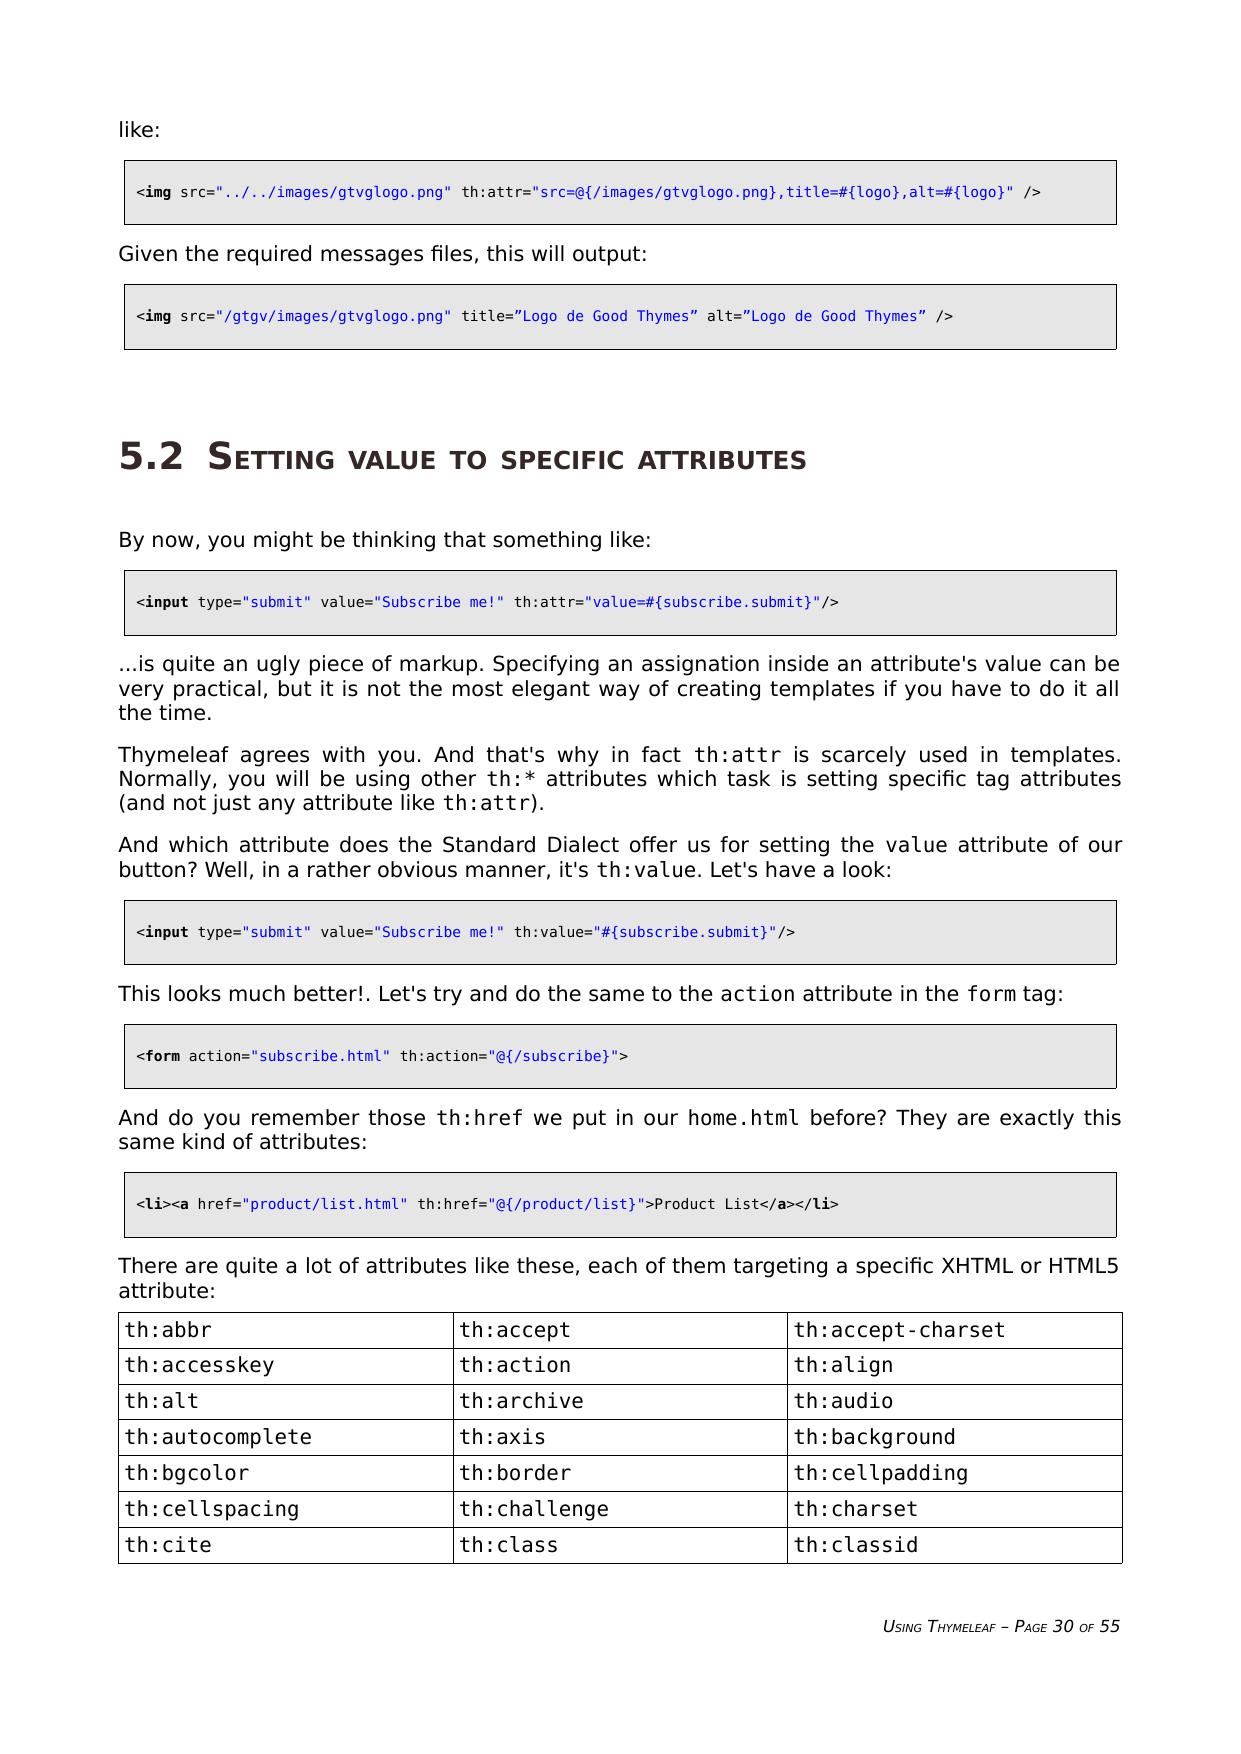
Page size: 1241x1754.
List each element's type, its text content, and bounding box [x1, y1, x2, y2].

table_cell th:charset [788, 1492, 1122, 1527]
table_cell th:background [788, 1420, 1122, 1455]
table_cell th:axis [454, 1420, 787, 1455]
table_header th:abbr [119, 1313, 453, 1348]
text Thymeleaf agrees with you. And that's why in fact th:attr is scarcely used in templates. Normally, you will be using other th:* attributes which task is setting specific tag attributes (and not just any attribute like th:attr). [118, 743, 1122, 816]
table_cell th:bgcolor [119, 1456, 453, 1491]
table_header th:accept-charset [788, 1313, 1122, 1348]
table_cell th:class [454, 1528, 787, 1563]
table_cell th:alt [119, 1385, 453, 1419]
text By now, you might be thinking that something like: [118, 528, 1122, 552]
table_cell th:challenge [454, 1492, 787, 1527]
table_cell th:cellpadding [788, 1456, 1122, 1491]
text <form action="subscribe.html" th:action="@{/subscribe}"> [125, 1025, 1116, 1088]
table_cell th:cite [119, 1528, 453, 1563]
table_cell th:audio [788, 1385, 1122, 1419]
text <input type="submit" value="Subscribe me!" th:attr="value=#{subscribe.submit}"/> [125, 571, 1116, 635]
text ...is quite an ugly piece of markup. Specifying an assignation inside an attribute's value can be very practical, but it is not the most elegant way of creating templates if you have to do it all the time. [118, 652, 1122, 725]
table_cell th:autocomplete [119, 1420, 453, 1455]
table_cell th:cellspacing [119, 1492, 453, 1527]
text Given the required messages files, this will output: [118, 242, 1122, 267]
table_cell th:archive [454, 1385, 787, 1419]
text like: [118, 118, 1122, 142]
text There are quite a lot of attributes like these, each of them targeting a specific XHTML or HTML5 attribute: [118, 1254, 1122, 1303]
text This looks much better!. Let's try and do the same to the action attribute in the form tag: [118, 982, 1122, 1006]
text <li><a href="product/list.html" th:href="@{/product/list}">Product List</a></li> [125, 1173, 1116, 1237]
table_header th:accept [454, 1313, 787, 1348]
table_cell th:classid [788, 1528, 1122, 1563]
text And which attribute does the Standard Dialect offer us for setting the value attribute of our button? Well, in a rather obvious manner, it's th:value. Let's have a look: [118, 833, 1122, 882]
subtitle Setting value to specific attributes [118, 434, 1122, 478]
table_cell th:border [454, 1456, 787, 1491]
text <input type="submit" value="Subscribe me!" th:value="#{subscribe.submit}"/> [125, 901, 1116, 964]
table_cell th:action [454, 1349, 787, 1383]
text And do you remember those th:href we put in our home.html before? They are exactly this same kind of attributes: [118, 1106, 1122, 1154]
text <img src="../../images/gtvglogo.png" th:attr="src=@{/images/gtvglogo.png},title=#{logo},alt=#{logo}" /> [125, 161, 1116, 224]
text <img src="/gtgv/images/gtvglogo.png" title=”Logo de Good Thymes” alt=”Logo de Good Thymes” /> [125, 285, 1116, 349]
table_cell th:accesskey [119, 1349, 453, 1383]
table_cell th:align [788, 1349, 1122, 1383]
